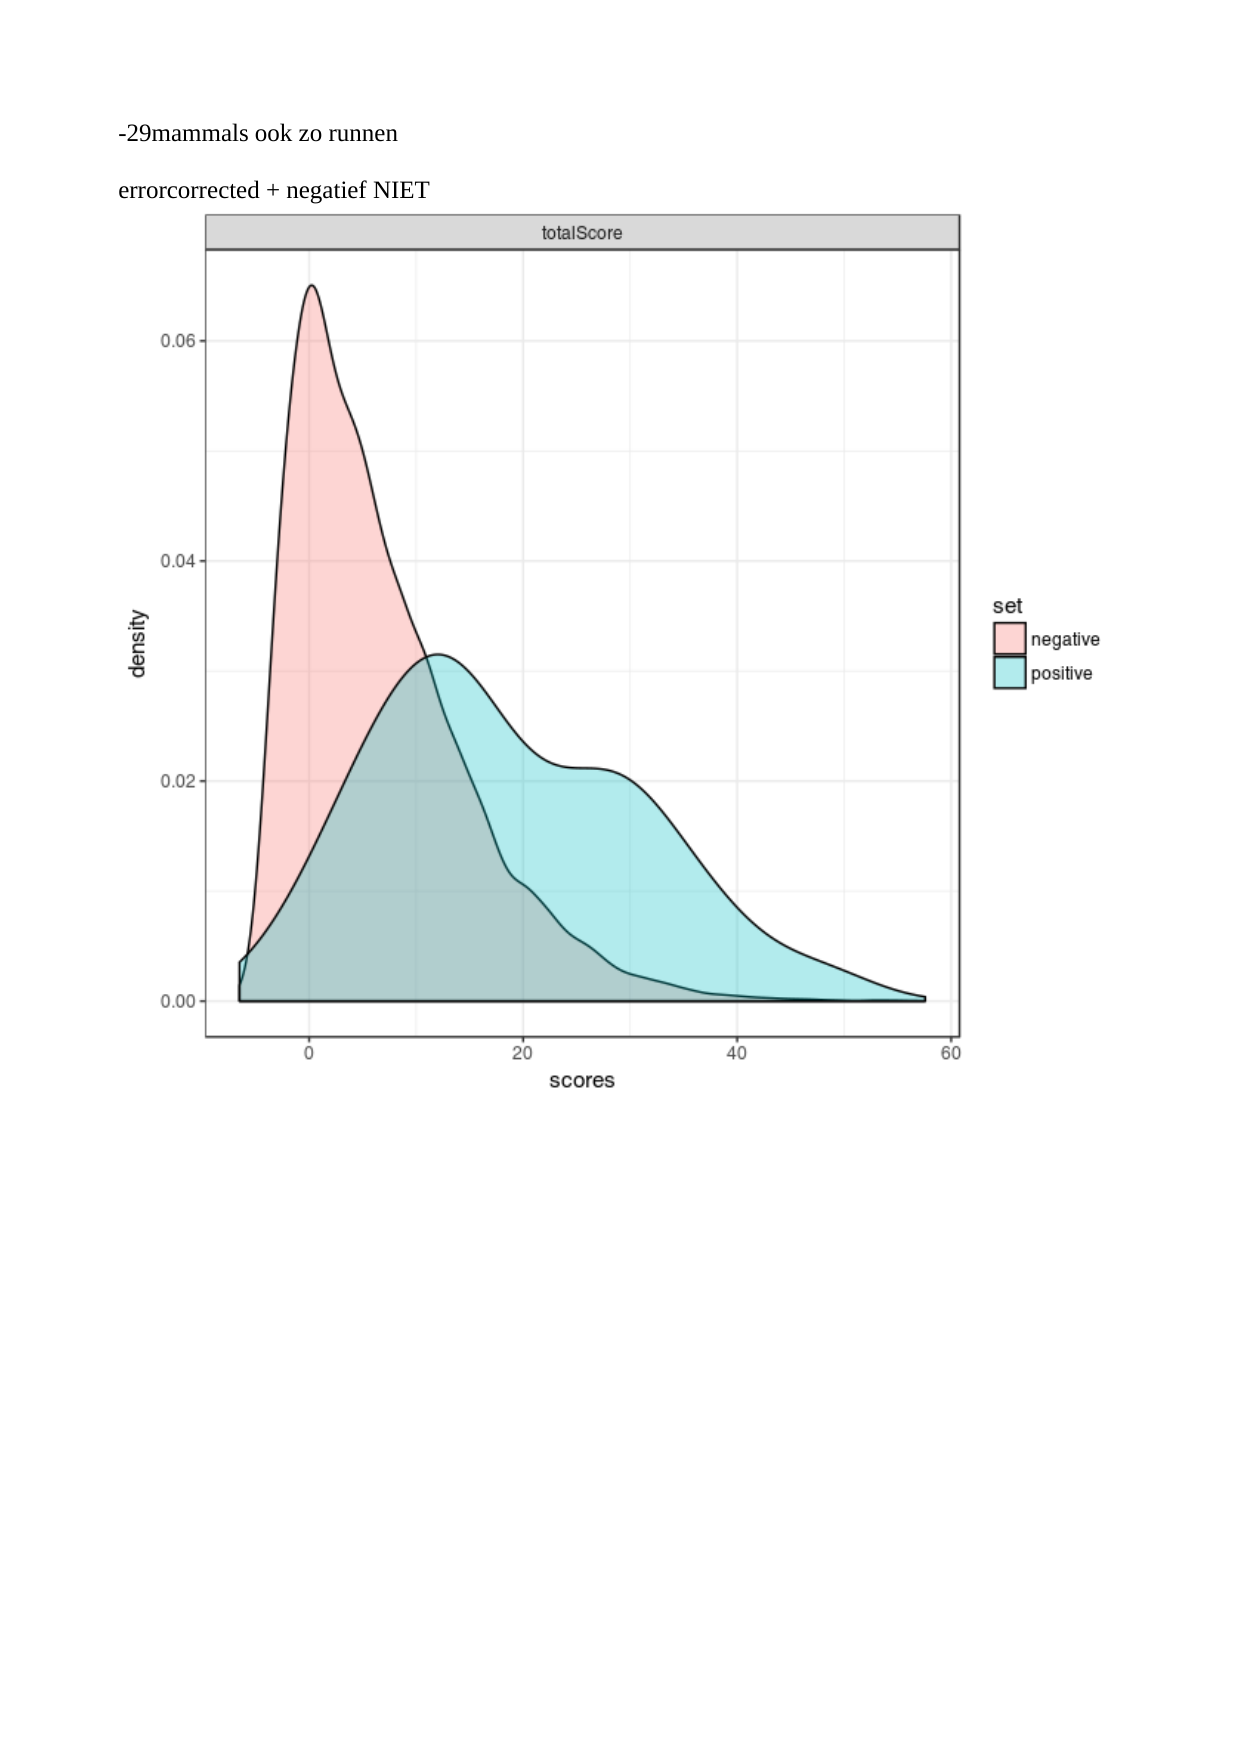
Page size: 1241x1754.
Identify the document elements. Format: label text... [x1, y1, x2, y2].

picture [118, 204, 1123, 1098]
text -29mammals ook zo runnen [118, 118, 1122, 147]
text errorcorrected + negatief NIET [118, 176, 1122, 204]
